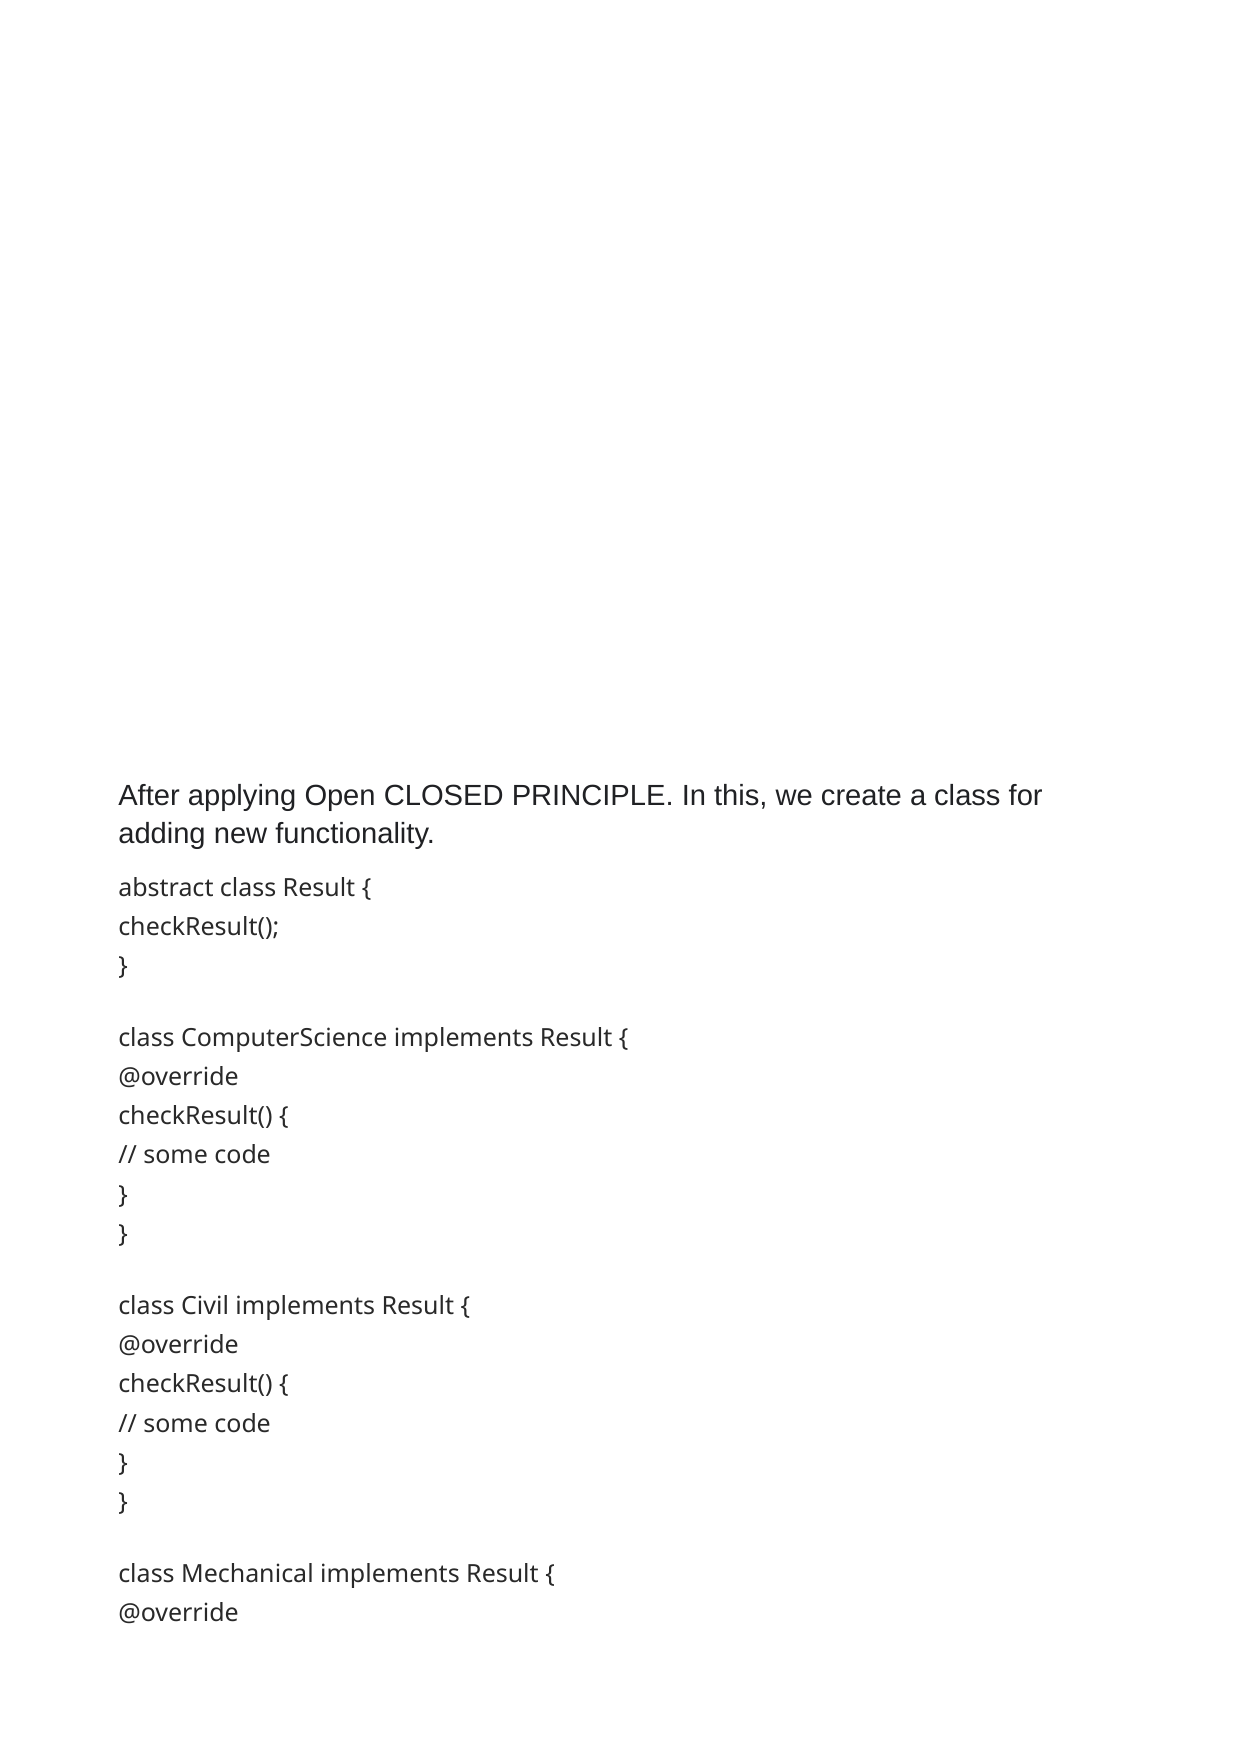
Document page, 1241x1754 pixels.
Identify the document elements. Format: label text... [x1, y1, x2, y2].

text abstract class Result { checkResult(); } class ComputerScience implements Result { @override checkResult() { // some code } } class Civil implements Result { @override checkResult() { // some code } } class Mechanical implements Result { @override [118, 869, 1122, 1629]
text After applying Open CLOSED PRINCIPLE. In this, we create a class for adding new functionality. [118, 777, 1122, 849]
